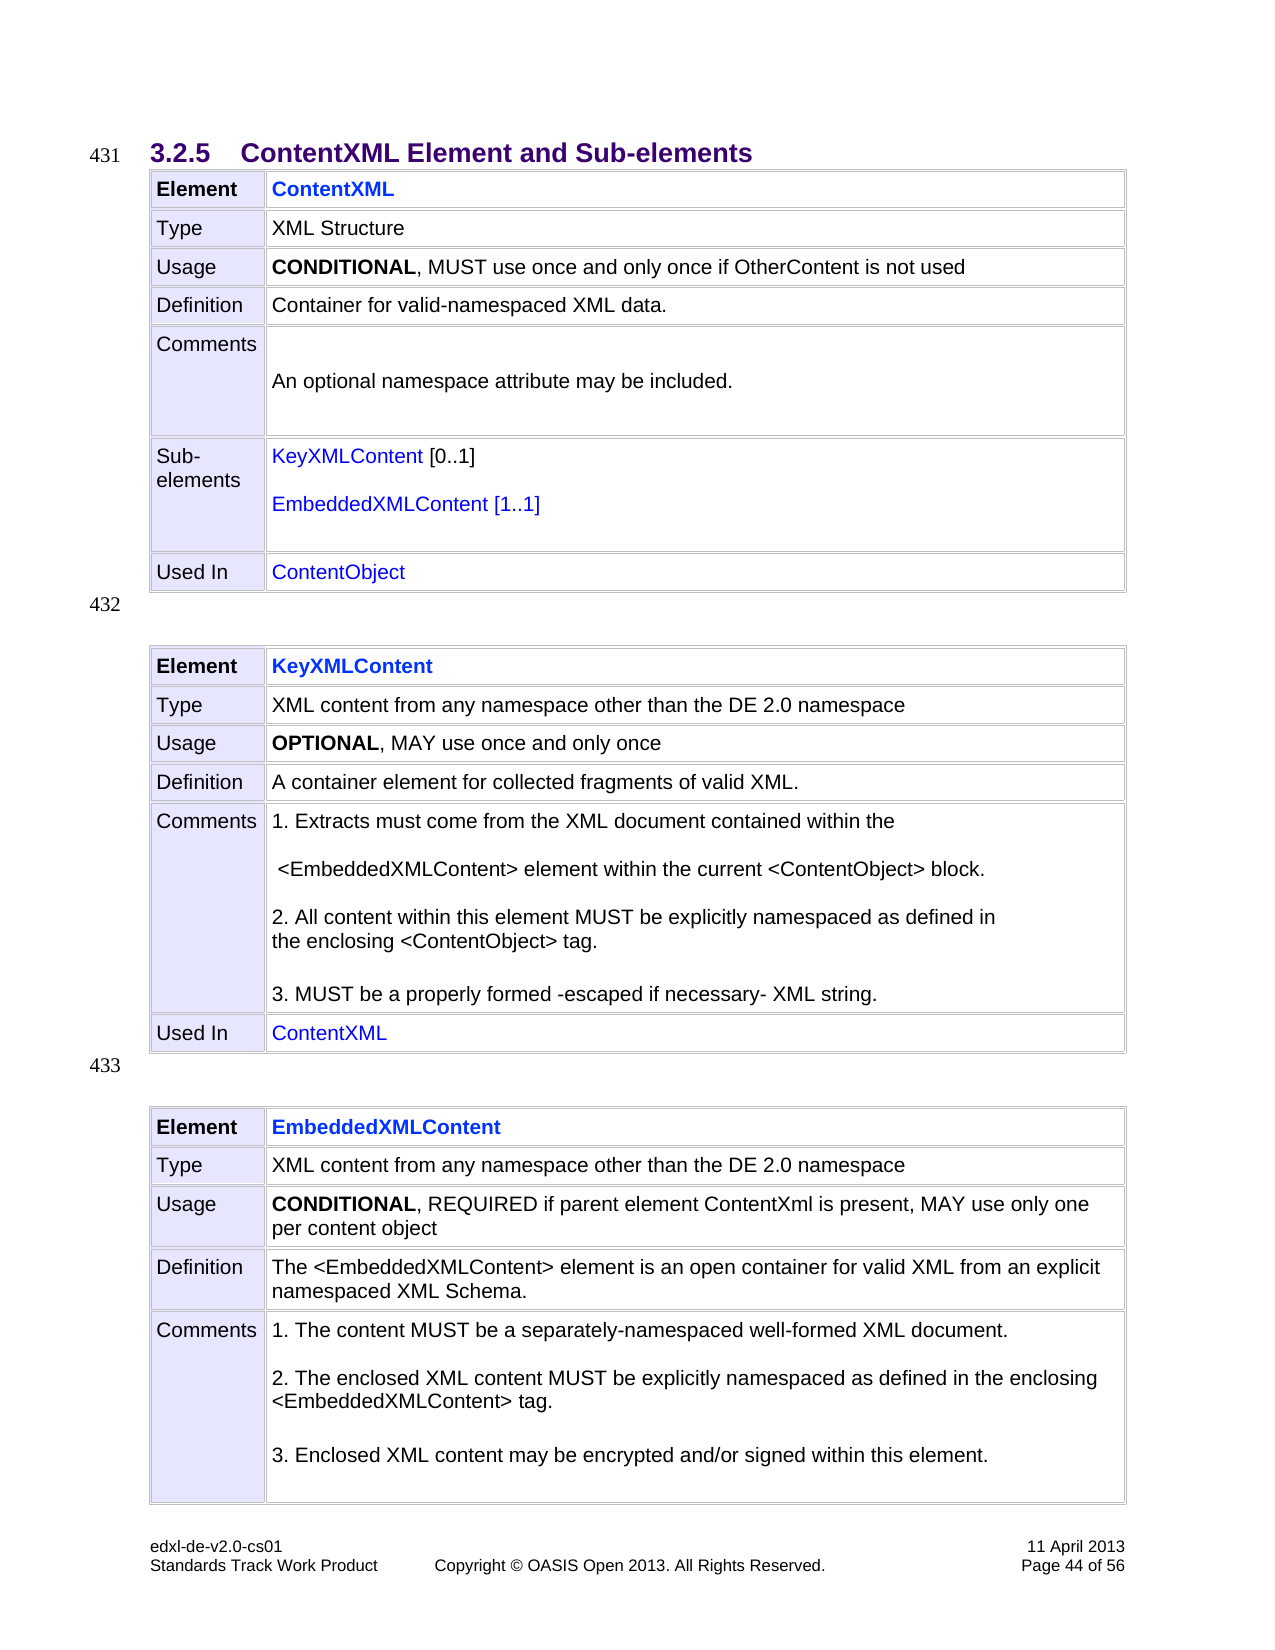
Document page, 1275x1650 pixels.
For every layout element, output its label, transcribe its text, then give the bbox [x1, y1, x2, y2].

table_cell ContentXML [267, 1015, 1124, 1051]
table_cell 1. Extracts must come from the XML document contained within the <EmbeddedXMLContent> element within the current <ContentObject> block. 2. All content within this element MUST be explicitly namespaced as defined in the enclosing <ContentObject> tag. 3. MUST be a properly formed -escaped if necessary- XML string. [267, 804, 1124, 1012]
table_header Element [152, 1109, 264, 1145]
table_cell Usage [152, 1187, 264, 1246]
table_cell Comments [152, 1312, 264, 1502]
table_cell Comments [152, 327, 264, 435]
table_cell A container element for collected fragments of valid XML. [267, 765, 1124, 800]
table_cell Usage [152, 726, 264, 761]
table_header KeyXMLContent [267, 649, 1124, 684]
table_cell Container for valid-namespaced XML data. [267, 288, 1124, 323]
table_cell Definition [152, 765, 264, 800]
table_cell CONDITIONAL, MUST use once and only once if OtherContent is not used [267, 249, 1124, 285]
table_cell Definition [152, 288, 264, 323]
table_cell Definition [152, 1250, 264, 1309]
table_cell Used In [152, 1015, 264, 1051]
table_cell Comments [152, 804, 264, 1012]
table_cell 1. The content MUST be a separately-namespaced well-formed XML document. 2. The enclosed XML content MUST be explicitly namespaced as defined in the enclosing <EmbeddedXMLContent> tag. 3. Enclosed XML content may be encrypted and/or signed within this element. [267, 1312, 1124, 1502]
table_header EmbeddedXMLContent [267, 1109, 1124, 1145]
table_cell XML content from any namespace other than the DE 2.0 namespace [267, 1148, 1124, 1183]
table_cell Used In [152, 554, 264, 590]
table_cell CONDITIONAL, REQUIRED if parent element ContentXml is present, MAY use only one per content object [267, 1187, 1124, 1246]
table_cell ContentObject [267, 554, 1124, 590]
table_cell XML Structure [267, 211, 1124, 246]
subtitle ContentXML Element and Sub-elements [150, 137, 1125, 168]
table_cell Sub-elements [152, 439, 264, 551]
table_cell An optional namespace attribute may be included. [267, 327, 1124, 435]
table_cell Type [152, 1148, 264, 1183]
table_cell OPTIONAL, MAY use once and only once [267, 726, 1124, 761]
table_cell Type [152, 687, 264, 723]
table_cell Usage [152, 249, 264, 285]
table_header Element [152, 172, 264, 207]
table_cell KeyXMLContent [0..1] EmbeddedXMLContent [1..1] [267, 439, 1124, 551]
table_cell The <EmbeddedXMLContent> element is an open container for valid XML from an explicit namespaced XML Schema. [267, 1250, 1124, 1309]
table_header Element [152, 649, 264, 684]
table_cell XML content from any namespace other than the DE 2.0 namespace [267, 687, 1124, 723]
table_cell Type [152, 211, 264, 246]
table_header ContentXML [267, 172, 1124, 207]
